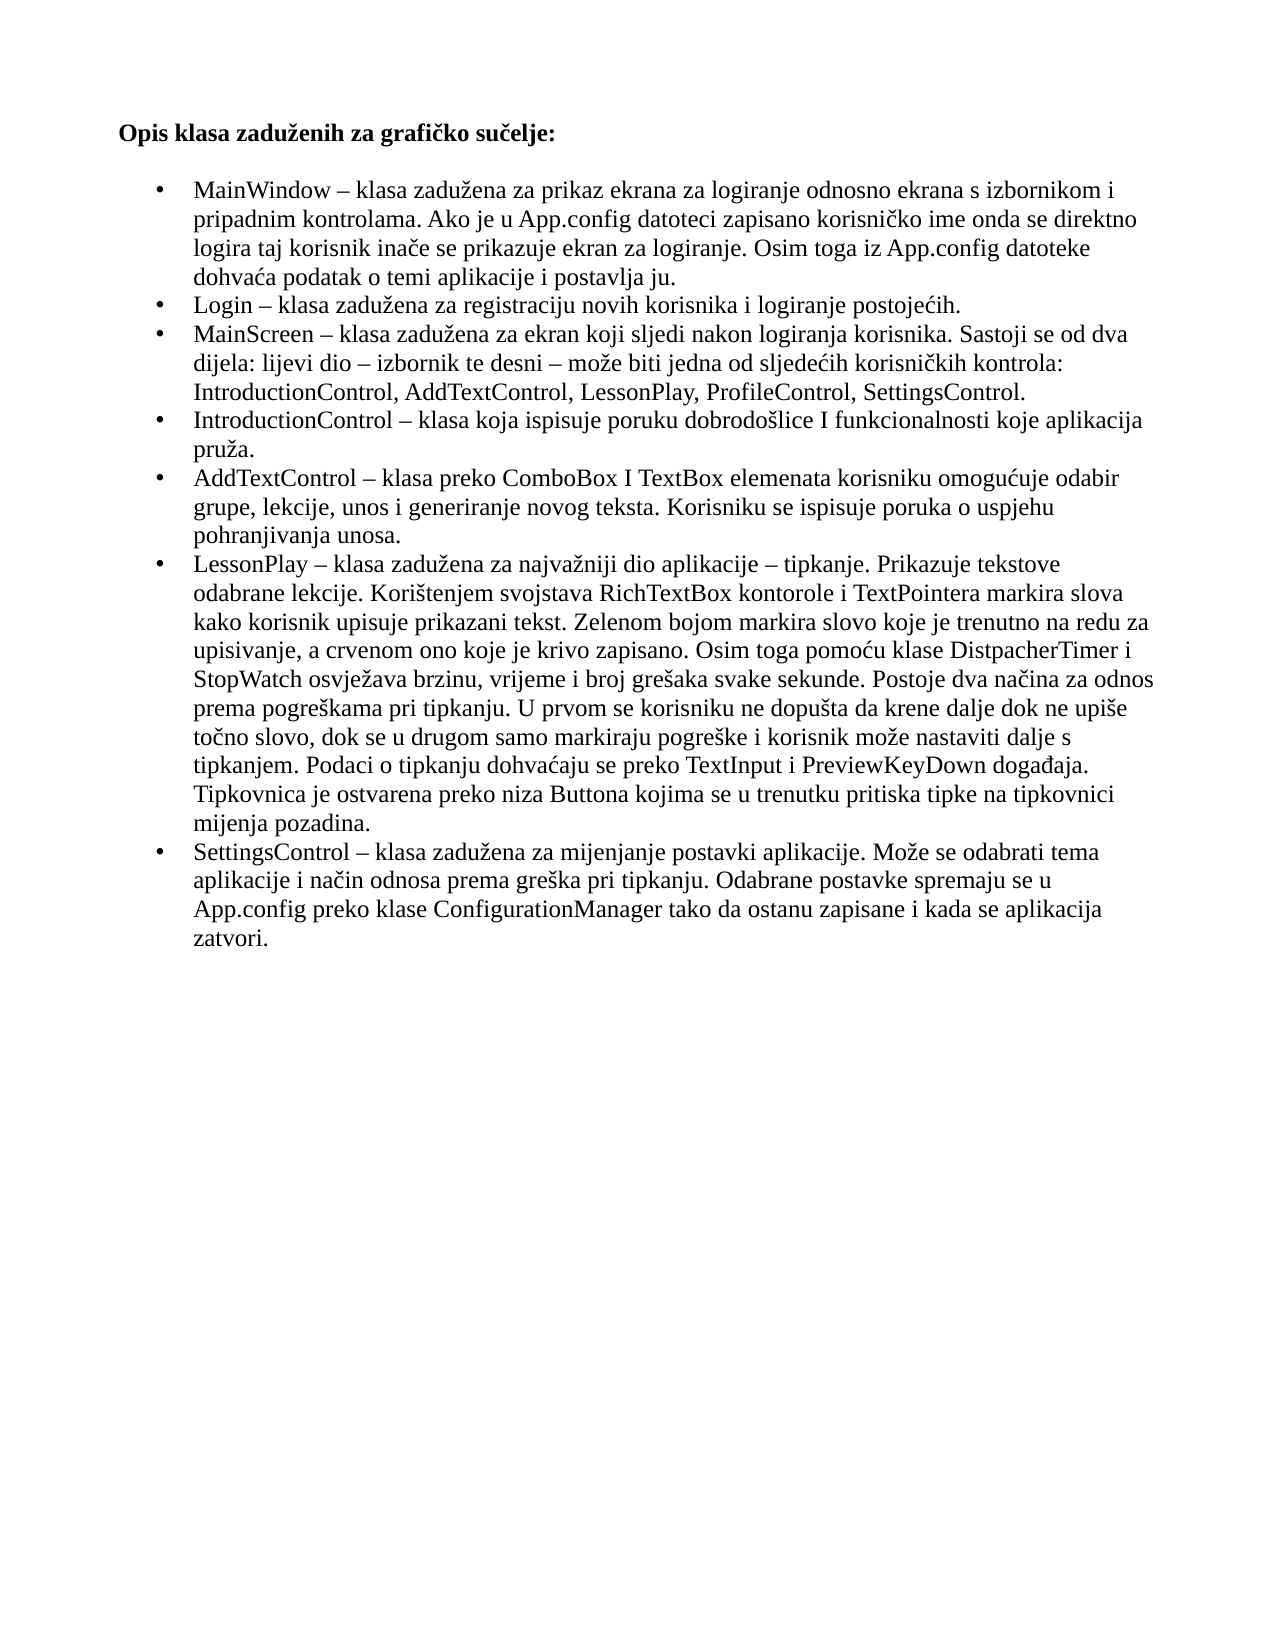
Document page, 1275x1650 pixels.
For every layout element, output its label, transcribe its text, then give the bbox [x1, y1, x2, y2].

text Opis klasa zaduženih za grafičko sučelje: [118, 118, 1157, 147]
list MainWindow – klasa zadužena za prikaz ekrana za logiranje odnosno ekrana s izbornikom i pripadnim kontrolama. Ako je u App.config datoteci zapisano korisničko ime onda se direktno logira taj korisnik inače se prikazuje ekran za logiranje. Osim toga iz App.config datoteke dohvaća podatak o temi aplikacije i postavlja ju. [156, 176, 1157, 291]
list SettingsControl – klasa zadužena za mijenjanje postavki aplikacije. Može se odabrati tema aplikacije i način odnosa prema greška pri tipkanju. Odabrane postavke spremaju se u App.config preko klase ConfigurationManager tako da ostanu zapisane i kada se aplikacija zatvori. [156, 837, 1157, 952]
list IntroductionControl – klasa koja ispisuje poruku dobrodošlice I funkcionalnosti koje aplikacija pruža. [156, 406, 1157, 463]
list LessonPlay – klasa zadužena za najvažniji dio aplikacije – tipkanje. Prikazuje tekstove odabrane lekcije. Korištenjem svojstava RichTextBox kontorole i TextPointera markira slova kako korisnik upisuje prikazani tekst. Zelenom bojom markira slovo koje je trenutno na redu za upisivanje, a crvenom ono koje je krivo zapisano. Osim toga pomoću klase DistpacherTimer i StopWatch osvježava brzinu, vrijeme i broj grešaka svake sekunde. Postoje dva načina za odnos prema pogreškama pri tipkanju. U prvom se korisniku ne dopušta da krene dalje dok ne upiše točno slovo, dok se u drugom samo markiraju pogreške i korisnik može nastaviti dalje s tipkanjem. Podaci o tipkanju dohvaćaju se preko TextInput i PreviewKeyDown događaja. Tipkovnica je ostvarena preko niza Buttona kojima se u trenutku pritiska tipke na tipkovnici mijenja pozadina. [156, 549, 1157, 837]
list AddTextControl – klasa preko ComboBox I TextBox elemenata korisniku omogućuje odabir grupe, lekcije, unos i generiranje novog teksta. Korisniku se ispisuje poruka o uspjehu pohranjivanja unosa. [156, 463, 1157, 549]
list Login – klasa zadužena za registraciju novih korisnika i logiranje postojećih. [156, 291, 1157, 319]
list MainScreen – klasa zadužena za ekran koji sljedi nakon logiranja korisnika. Sastoji se od dva dijela: lijevi dio – izbornik te desni – može biti jedna od sljedećih korisničkih kontrola: IntroductionControl, AddTextControl, LessonPlay, ProfileControl, SettingsControl. [156, 319, 1157, 406]
